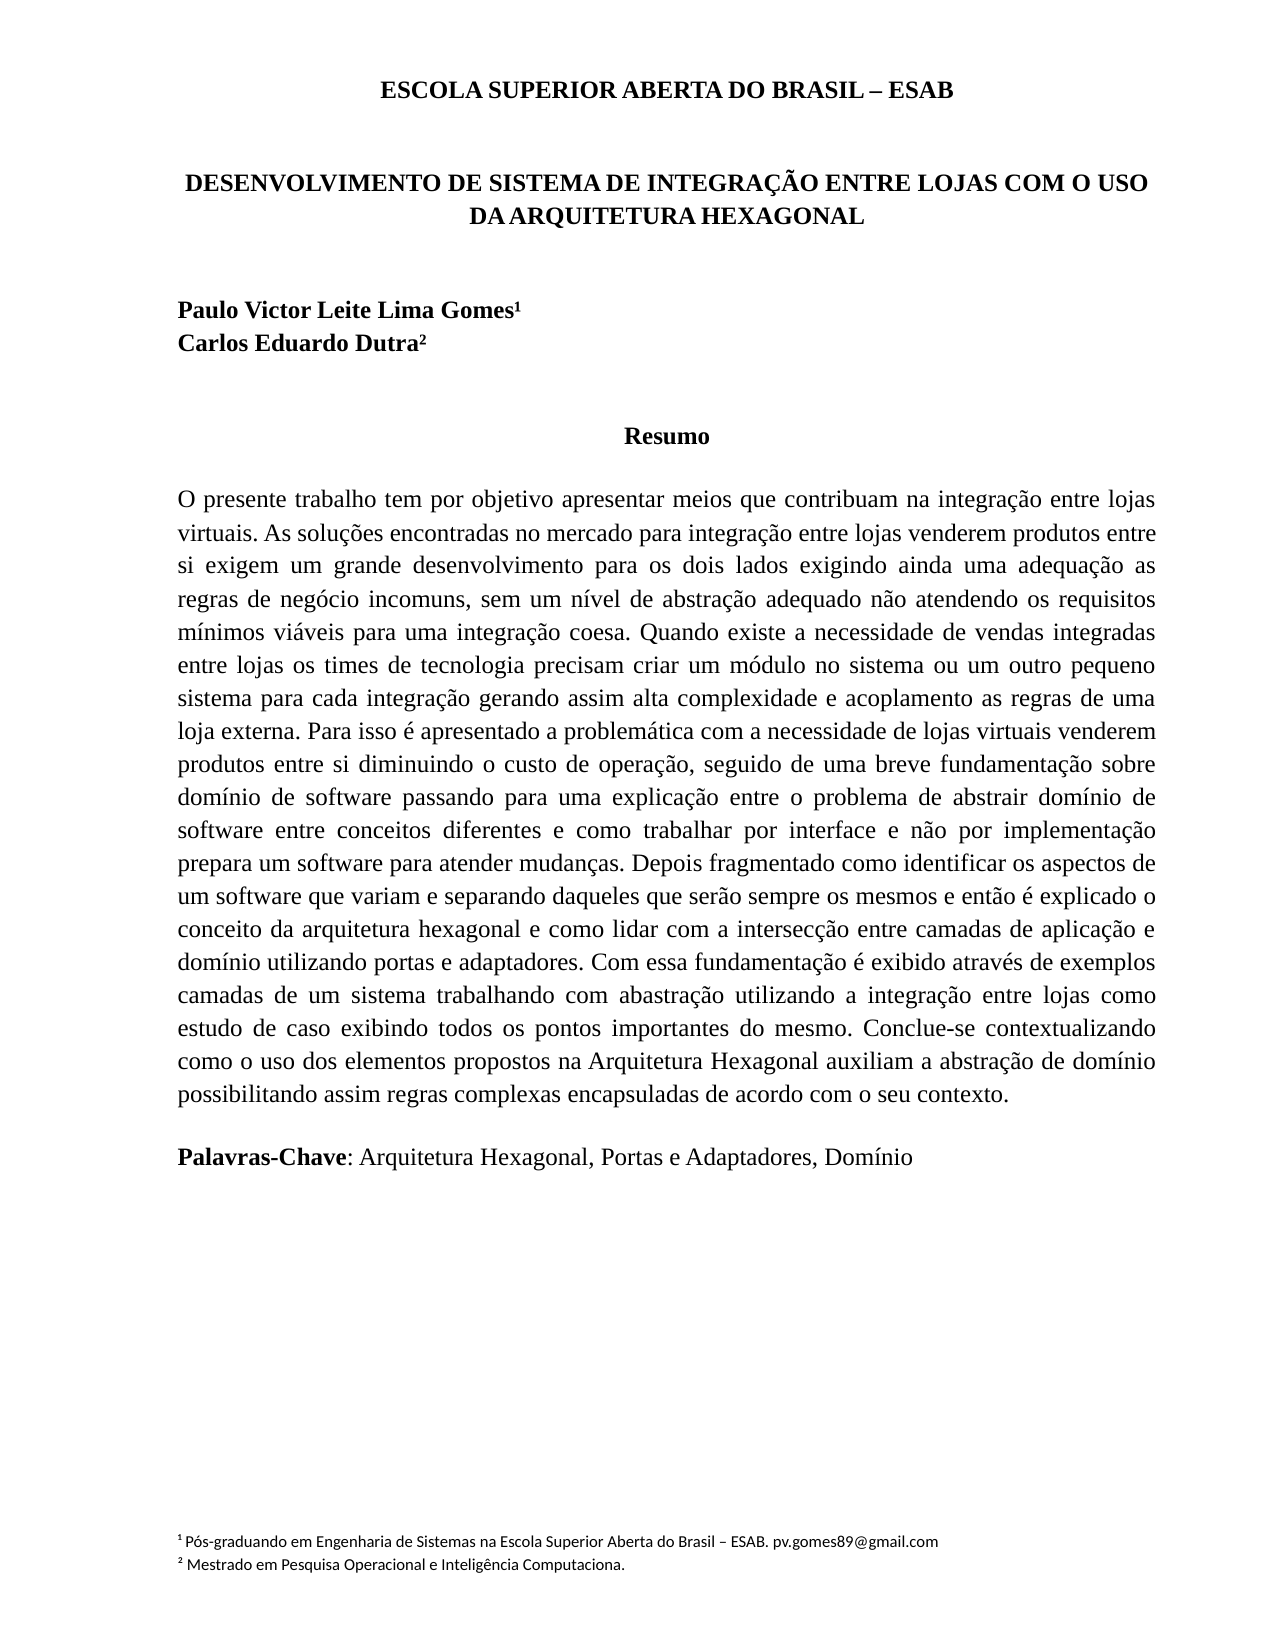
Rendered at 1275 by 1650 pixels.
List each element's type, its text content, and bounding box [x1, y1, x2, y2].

text Palavras-Chave: Arquitetura Hexagonal, Portas e Adaptadores, Domínio [177, 1142, 1157, 1171]
text O presente trabalho tem por objetivo apresentar meios que contribuam na integração entre lojas virtuais. As soluções encontradas no mercado para integração entre lojas venderem produtos entre si exigem um grande desenvolvimento para os dois lados exigindo ainda uma adequação as regras de negócio incomuns, sem um nível de abstração adequado não atendendo os requisitos mínimos viáveis para uma integração coesa. Quando existe a necessidade de vendas integradas entre lojas os times de tecnologia precisam criar um módulo no sistema ou um outro pequeno sistema para cada integração gerando assim alta complexidade e acoplamento as regras de uma loja externa. Para isso é apresentado a problemática com a necessidade de lojas virtuais venderem produtos entre si diminuindo o custo de operação, seguido de uma breve fundamentação sobre domínio de software passando para uma explicação entre o problema de abstrair domínio de software entre conceitos diferentes e como trabalhar por interface e não por implementação prepara um software para atender mudanças. Depois fragmentado como identificar os aspectos de um software que variam e separando daqueles que serão sempre os mesmos e então é explicado o conceito da arquitetura hexagonal e como lidar com a intersecção entre camadas de aplicação e domínio utilizando portas e adaptadores. Com essa fundamentação é exibido através de exemplos camadas de um sistema trabalhando com abastração utilizando a integração entre lojas como estudo de caso exibindo todos os pontos importantes do mesmo. Conclue-se contextualizando como o uso dos elementos propostos na Arquitetura Hexagonal auxiliam a abstração de domínio possibilitando assim regras complexas encapsuladas de acordo com o seu contexto. [177, 484, 1157, 1108]
text ESCOLA SUPERIOR ABERTA DO BRASIL – ESAB [177, 75, 1157, 104]
text DESENVOLVIMENTO DE SISTEMA DE INTEGRAÇÃO ENTRE LOJAS COM O USO DA ARQUITETURA HEXAGONAL [177, 168, 1157, 230]
text Carlos Eduardo Dutra² [177, 328, 1157, 357]
text Paulo Victor Leite Lima Gomes¹ [177, 295, 1157, 324]
text Resumo [177, 421, 1157, 450]
